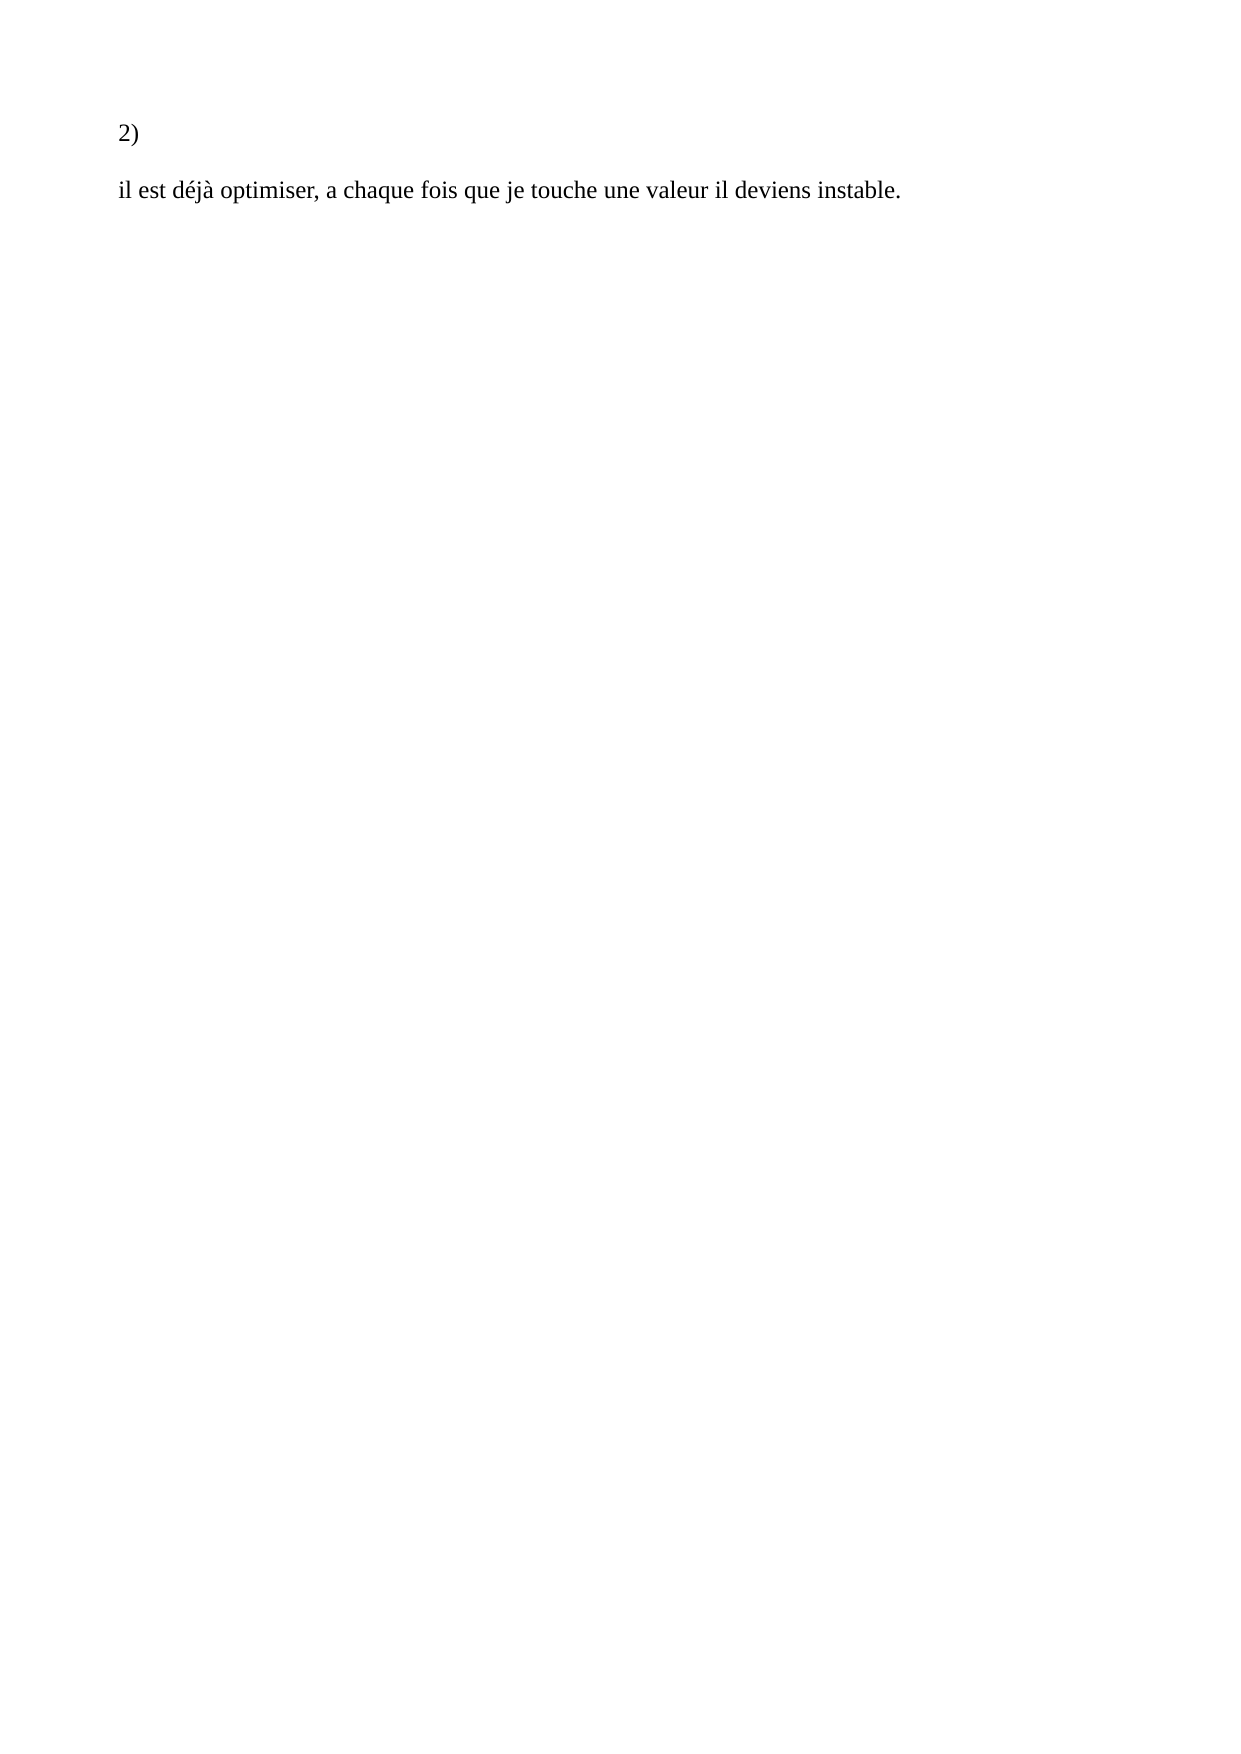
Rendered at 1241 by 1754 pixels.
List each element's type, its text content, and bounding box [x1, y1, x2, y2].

text il est déjà optimiser, a chaque fois que je touche une valeur il deviens instable. [118, 176, 1122, 204]
text 2) [118, 118, 1122, 147]
